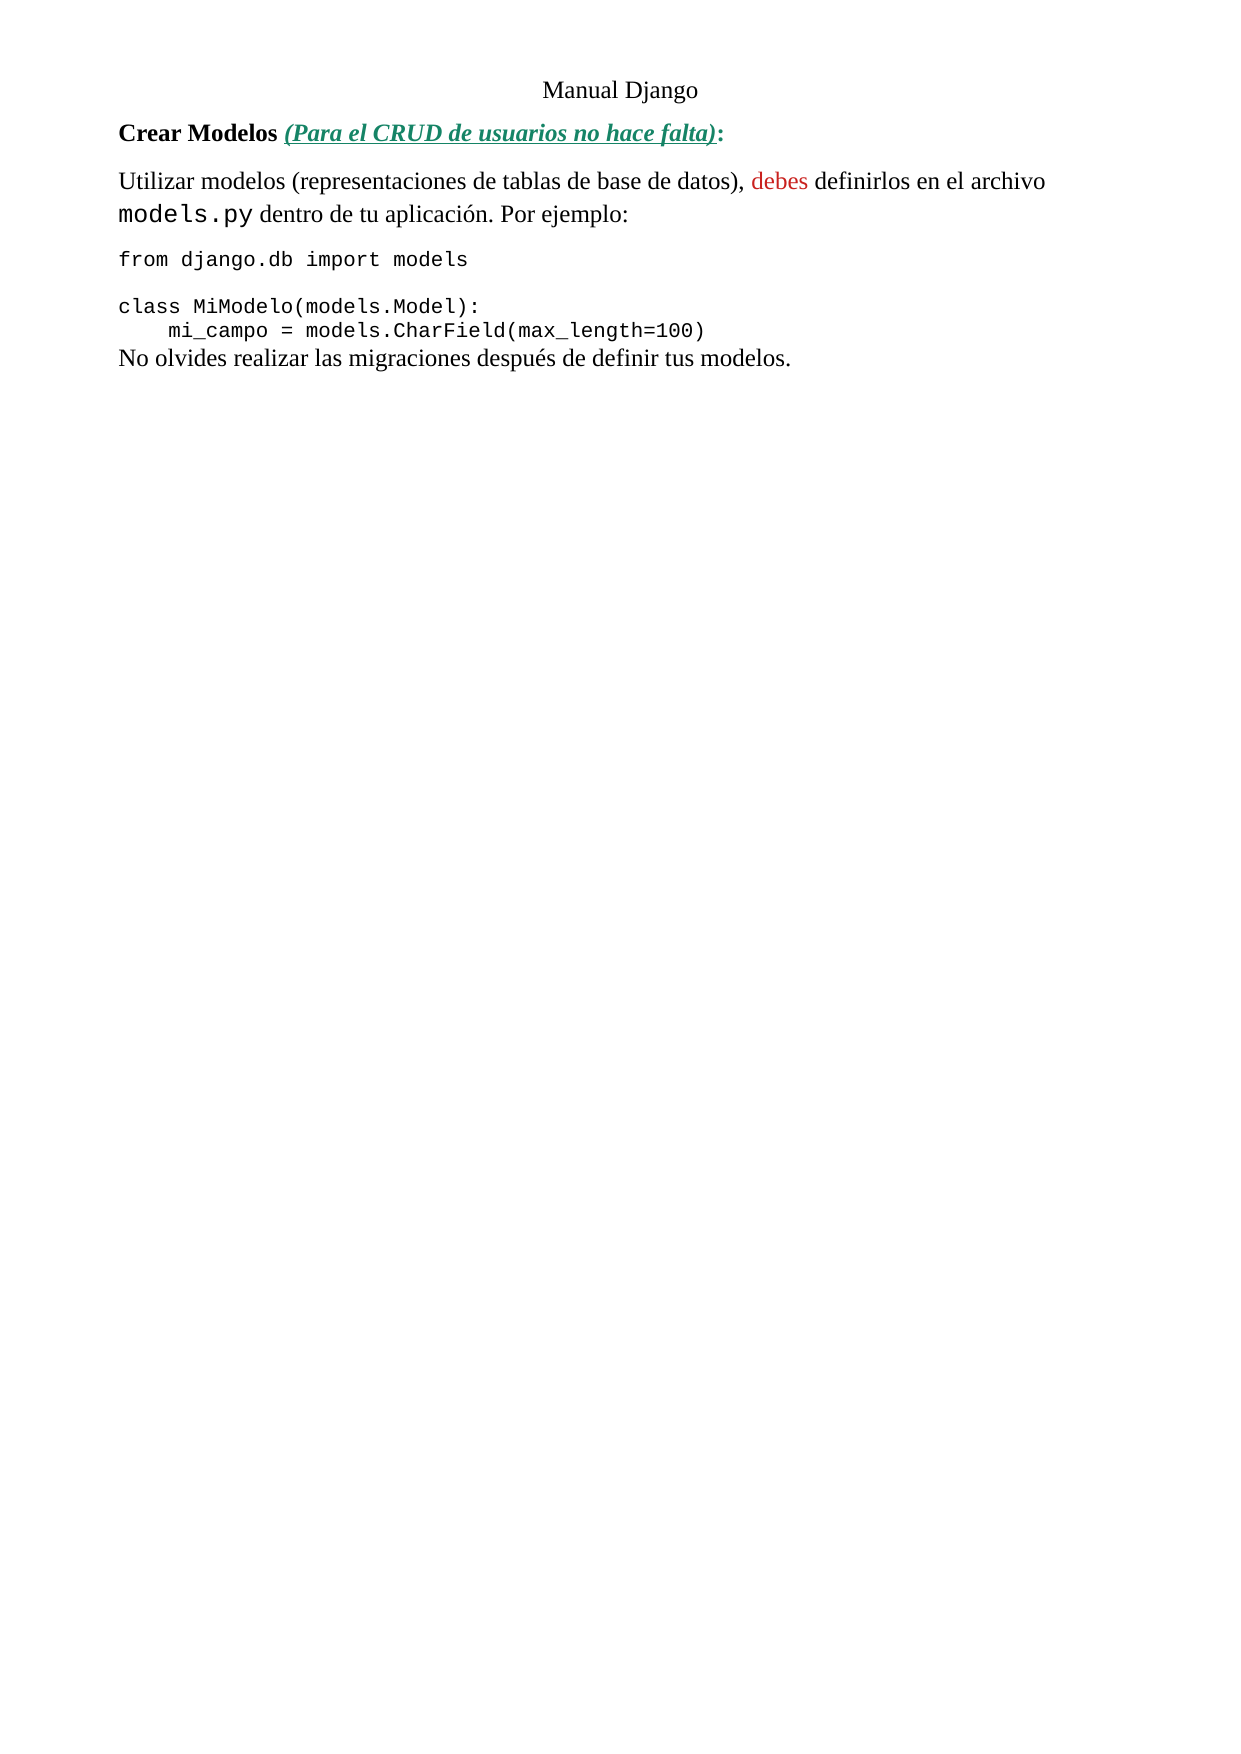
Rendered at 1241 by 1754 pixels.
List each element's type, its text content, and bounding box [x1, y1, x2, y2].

text No olvides realizar las migraciones después de definir tus modelos. [118, 343, 1122, 372]
text mi_campo = models.CharField(max_length=100) [118, 320, 1122, 343]
text class MiModelo(models.Model): [118, 296, 1122, 320]
text from django.db import models [118, 249, 1122, 272]
text Utilizar modelos (representaciones de tablas de base de datos), debes definirlos en el archivo models.py dentro de tu aplicación. Por ejemplo: [118, 166, 1122, 229]
text Crear Modelos (Para el CRUD de usuarios no hace falta): [118, 118, 1122, 147]
